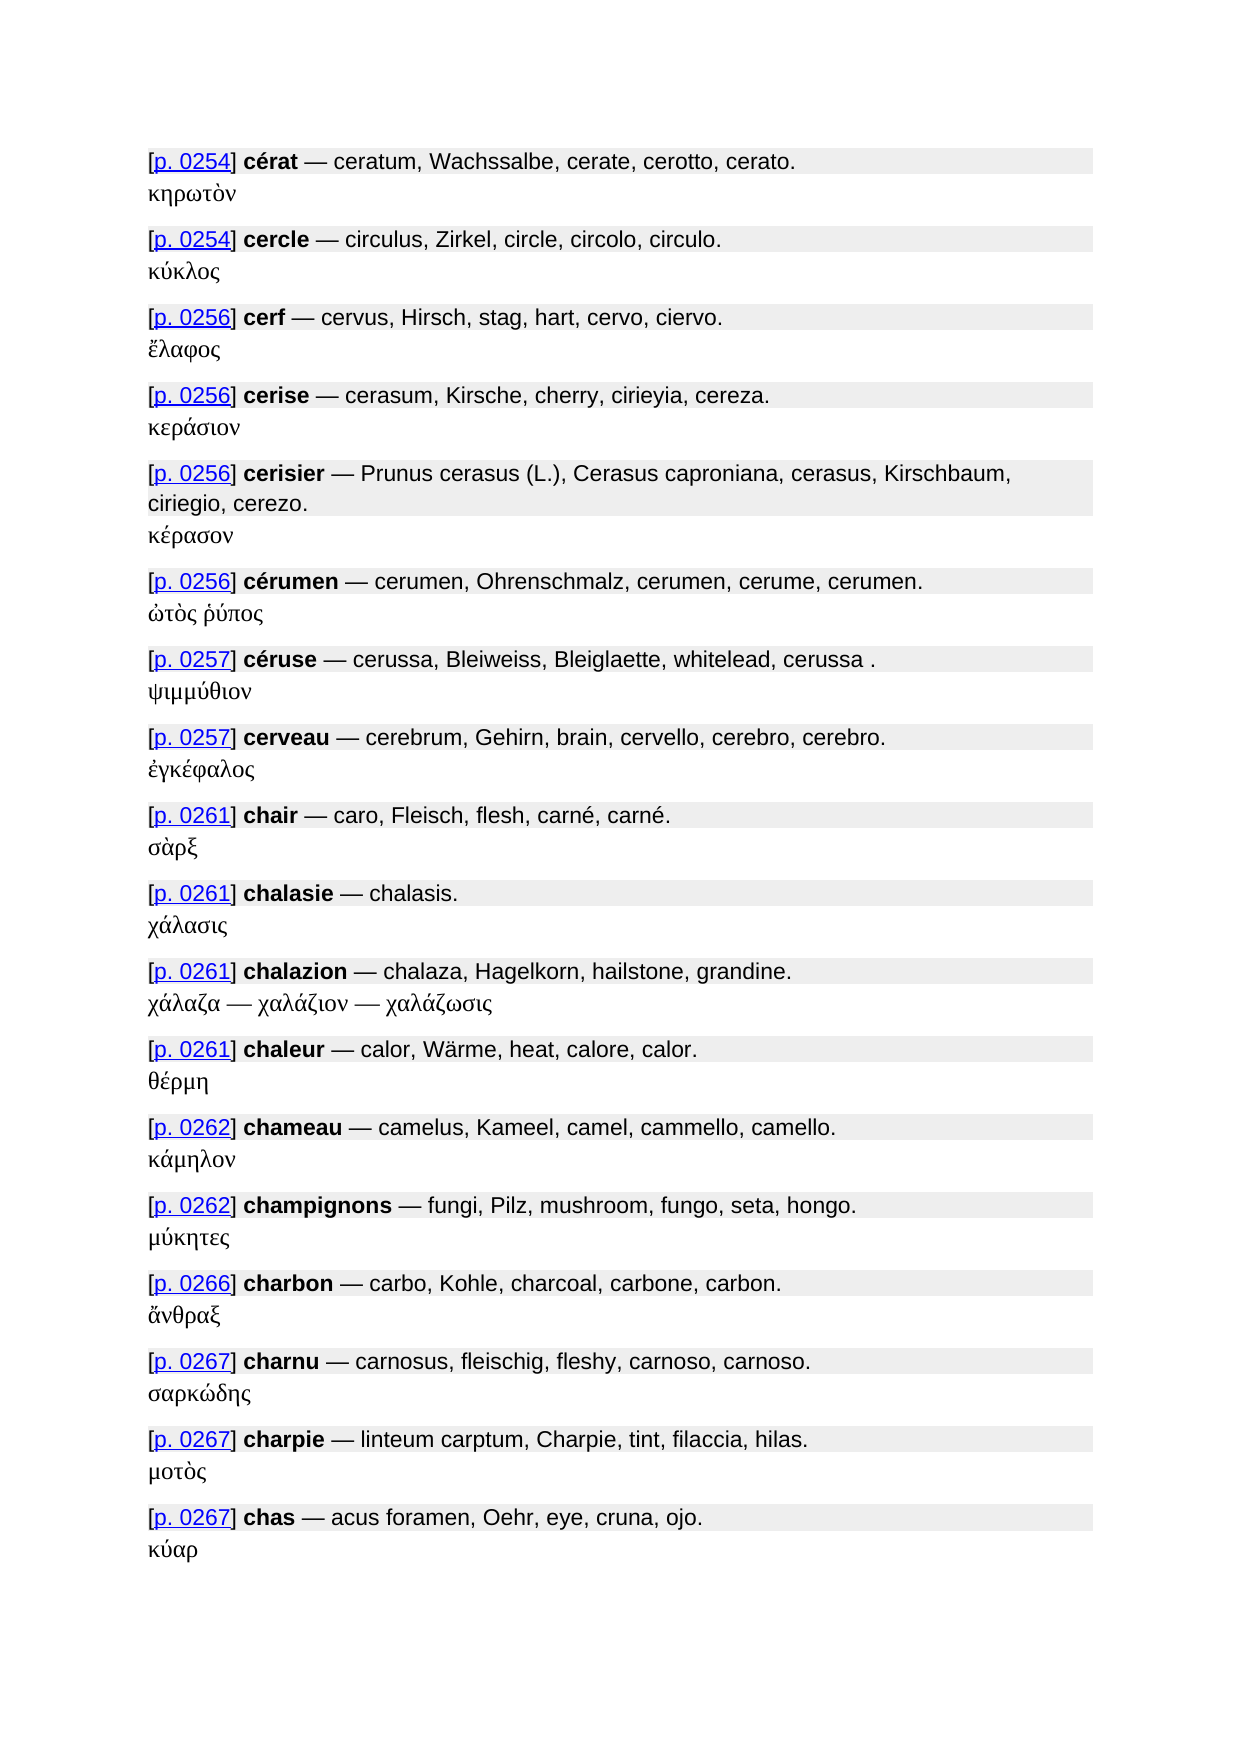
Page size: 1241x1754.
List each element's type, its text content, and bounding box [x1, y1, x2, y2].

text ἔλαφος [148, 334, 1093, 363]
text σὰρξ [148, 832, 1093, 861]
text κύκλος [148, 256, 1093, 284]
text κεράσιον [148, 412, 1093, 441]
text ὠτὸς ῥύπος [148, 598, 1093, 627]
text [p. 0261] chalazion — chalaza, Hagelkorn, hailstone, grandine. [148, 958, 1093, 984]
text [p. 0257] cerveau — cerebrum, Gehirn, brain, cervello, cerebro, cerebro. [148, 724, 1093, 750]
text [p. 0254] cercle — circulus, Zirkel, circle, circolo, circulo. [148, 226, 1093, 252]
text κηρωτὸν [148, 178, 1093, 207]
text [p. 0261] chalasie — chalasis. [148, 880, 1093, 906]
text ψιμμύθιον [148, 676, 1093, 705]
text [p. 0256] cerisier — Prunus cerasus (L.), Cerasus caproniana, cerasus, Kirschbaum, ciriegio, cerezo. [148, 460, 1093, 516]
text [p. 0256] cerise — cerasum, Kirsche, cherry, cirieyia, cereza. [148, 382, 1093, 408]
text [p. 0262] chameau — camelus, Kameel, camel, cammello, camello. [148, 1114, 1093, 1140]
text [p. 0254] cérat — ceratum, Wachssalbe, cerate, cerotto, cerato. [148, 148, 1093, 174]
text κέρασον [148, 520, 1093, 549]
text [p. 0267] chas — acus foramen, Oehr, eye, cruna, ojo. [148, 1504, 1093, 1531]
text [p. 0256] cérumen — cerumen, Ohrenschmalz, cerumen, cerume, cerumen. [148, 568, 1093, 594]
text χάλαζα — χαλάζιον — χαλάζωσις [148, 988, 1093, 1017]
text ἐγκέφαλος [148, 754, 1093, 783]
text κάμηλον [148, 1144, 1093, 1173]
text [p. 0257] céruse — cerussa, Bleiweiss, Bleiglaette, whitelead, cerussa . [148, 646, 1093, 672]
text [p. 0256] cerf — cervus, Hirsch, stag, hart, cervo, ciervo. [148, 304, 1093, 330]
text σαρκώδης [148, 1378, 1093, 1407]
text χάλασις [148, 910, 1093, 939]
text [p. 0261] chaleur — calor, Wärme, heat, calore, calor. [148, 1036, 1093, 1062]
text [p. 0261] chair — caro, Fleisch, flesh, carné, carné. [148, 802, 1093, 828]
text [p. 0267] charnu — carnosus, fleischig, fleshy, carnoso, carnoso. [148, 1348, 1093, 1374]
text [p. 0266] charbon — carbo, Kohle, charcoal, carbone, carbon. [148, 1270, 1093, 1296]
text ἄνθραξ [148, 1300, 1093, 1329]
text [p. 0262] champignons — fungi, Pilz, mushroom, fungo, seta, hongo. [148, 1192, 1093, 1218]
text [p. 0267] charpie — linteum carptum, Charpie, tint, filaccia, hilas. [148, 1426, 1093, 1452]
text θέρμη [148, 1066, 1093, 1095]
text μοτὸς [148, 1456, 1093, 1485]
text μύκητες [148, 1222, 1093, 1251]
text κύαρ [148, 1534, 1093, 1563]
